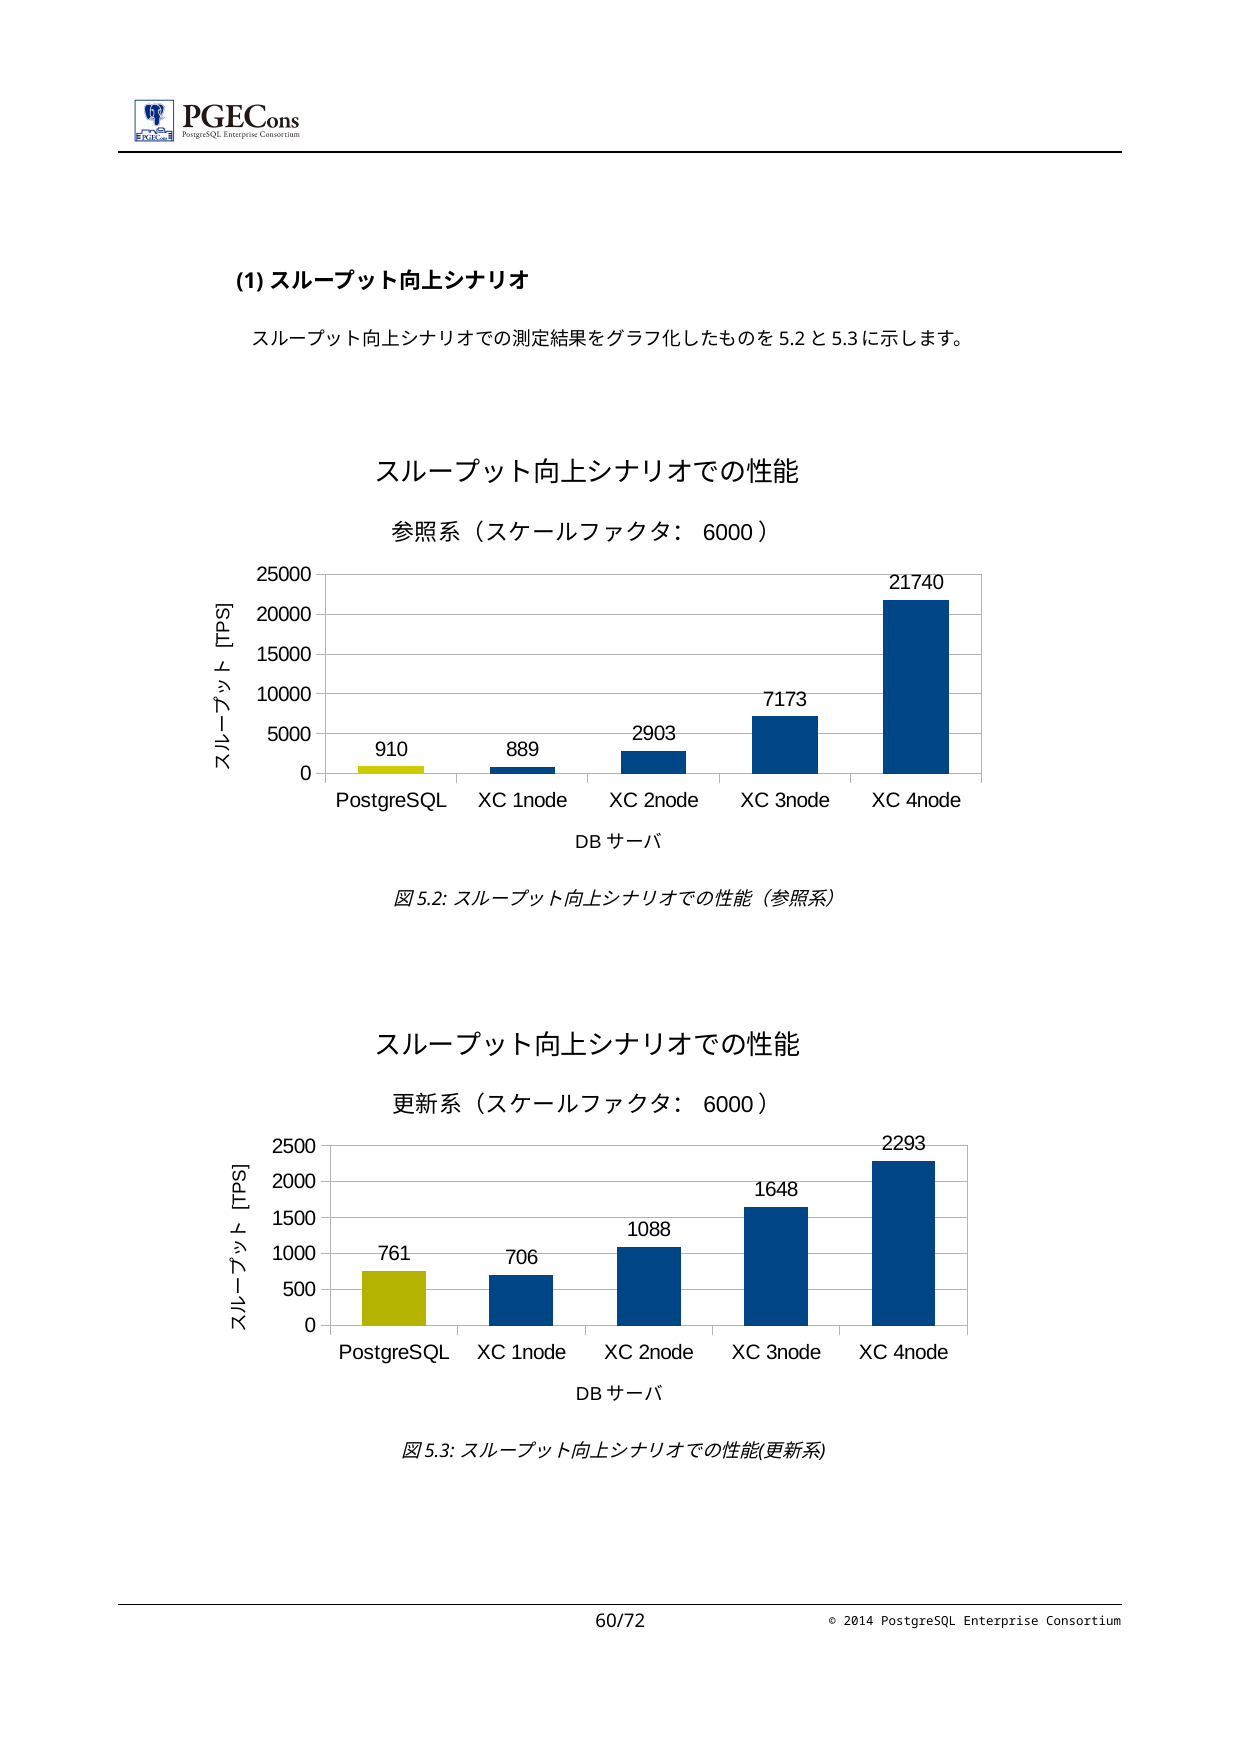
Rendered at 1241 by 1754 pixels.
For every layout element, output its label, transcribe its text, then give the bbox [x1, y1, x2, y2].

text 図 5.2: スループット向上シナリオでの性能（参照系） [148, 414, 1093, 911]
picture [128, 94, 306, 147]
text スループット向上シナリオでの測定結果をグラフ化したものを図 5.2と図 5.3に示します。 [236, 324, 1122, 377]
text 図 5.3: スループット向上シナリオでの性能(更新系) [136, 1007, 1092, 1463]
subtitle スループット向上シナリオ [236, 263, 1122, 294]
